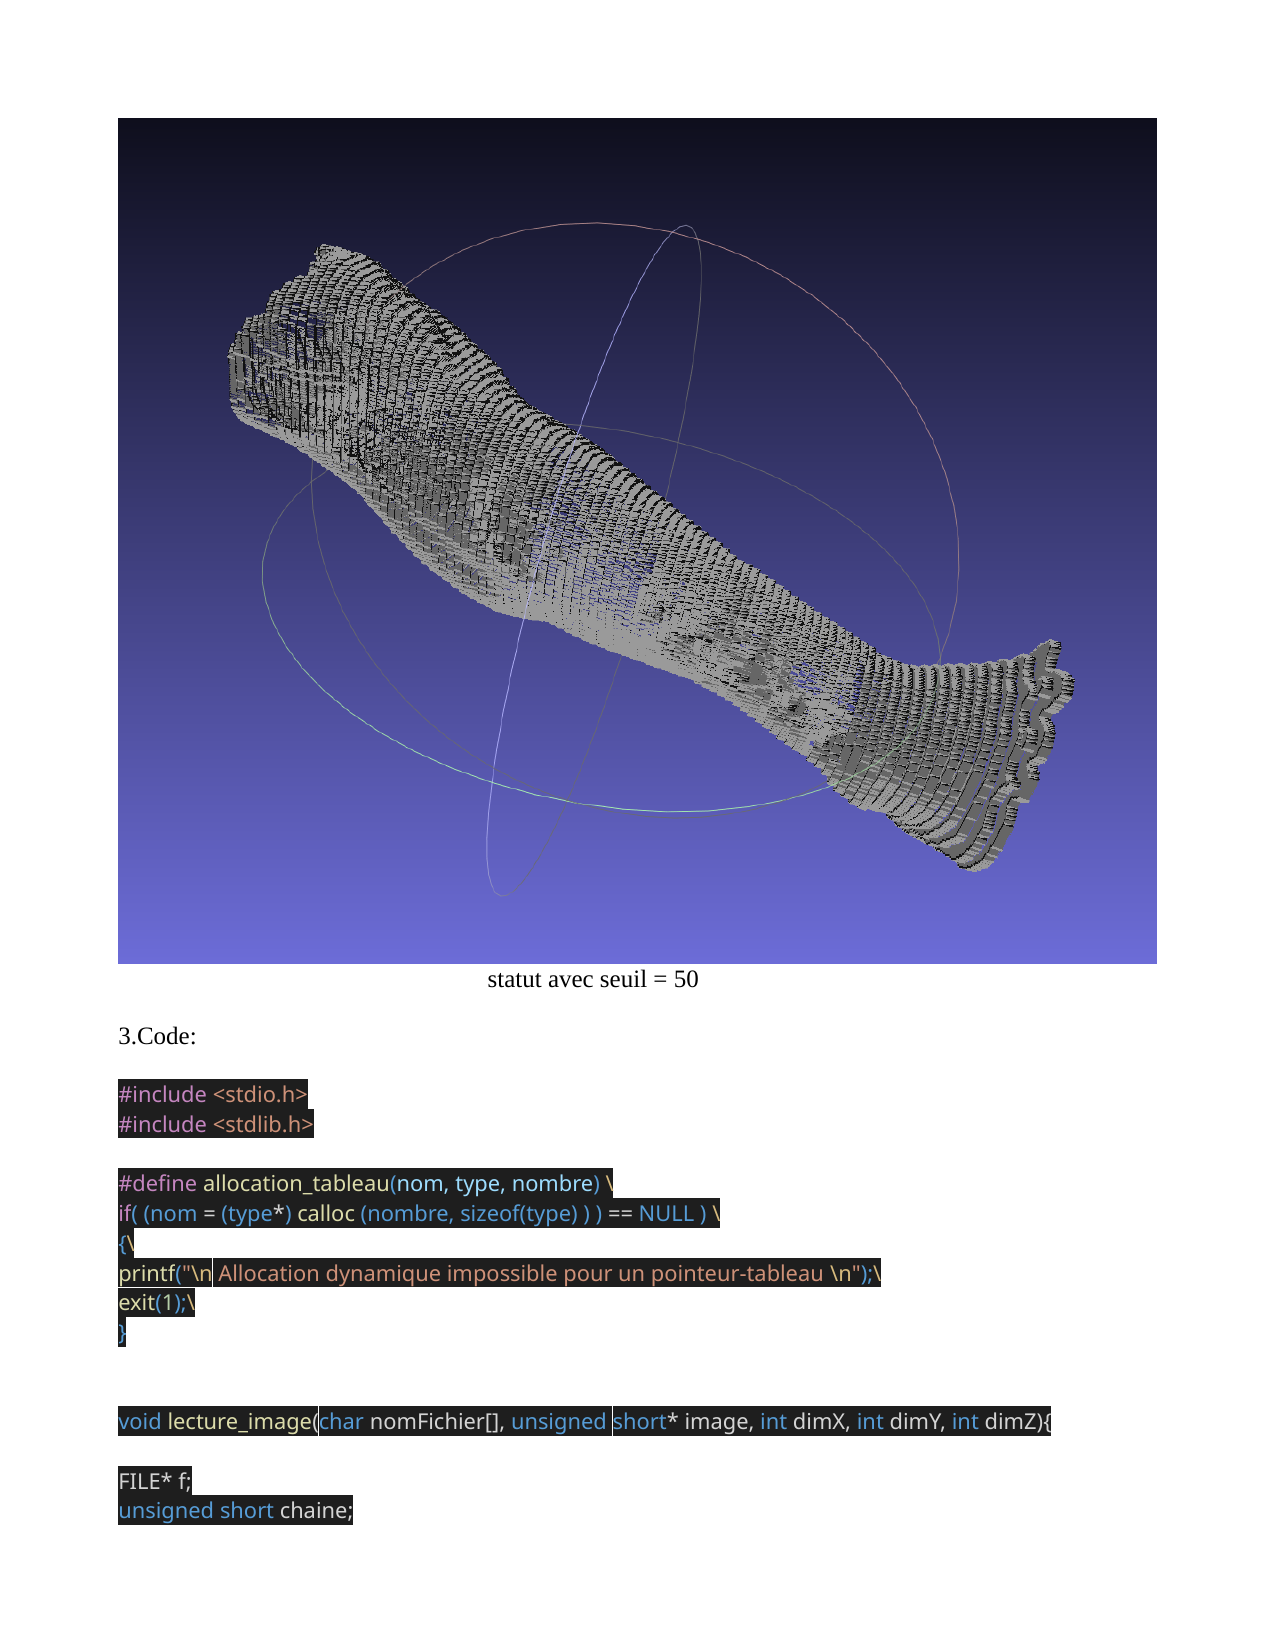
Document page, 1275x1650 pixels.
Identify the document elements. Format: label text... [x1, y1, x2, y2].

text void lecture_image(char nomFichier[], unsigned short* image, int dimX, int dimY, int dimZ){ [118, 1406, 1157, 1436]
text #include <stdlib.h> [118, 1109, 1157, 1138]
text } [118, 1317, 1157, 1347]
text unsigned short chaine; [118, 1495, 1157, 1525]
text {\ [118, 1228, 1157, 1258]
text printf("\n Allocation dynamique impossible pour un pointeur-tableau \n");\ [118, 1258, 1157, 1287]
text statut avec seuil = 50 [118, 964, 1157, 993]
text #include <stdio.h> [118, 1079, 1157, 1109]
text FILE* f; [118, 1466, 1157, 1495]
text if( (nom = (type*) calloc (nombre, sizeof(type) ) ) == NULL ) \ [118, 1198, 1157, 1228]
text 3.Code: [118, 1021, 1157, 1050]
picture [118, 118, 1157, 964]
text #define allocation_tableau(nom, type, nombre) \ [118, 1168, 1157, 1198]
text exit(1);\ [118, 1287, 1157, 1317]
